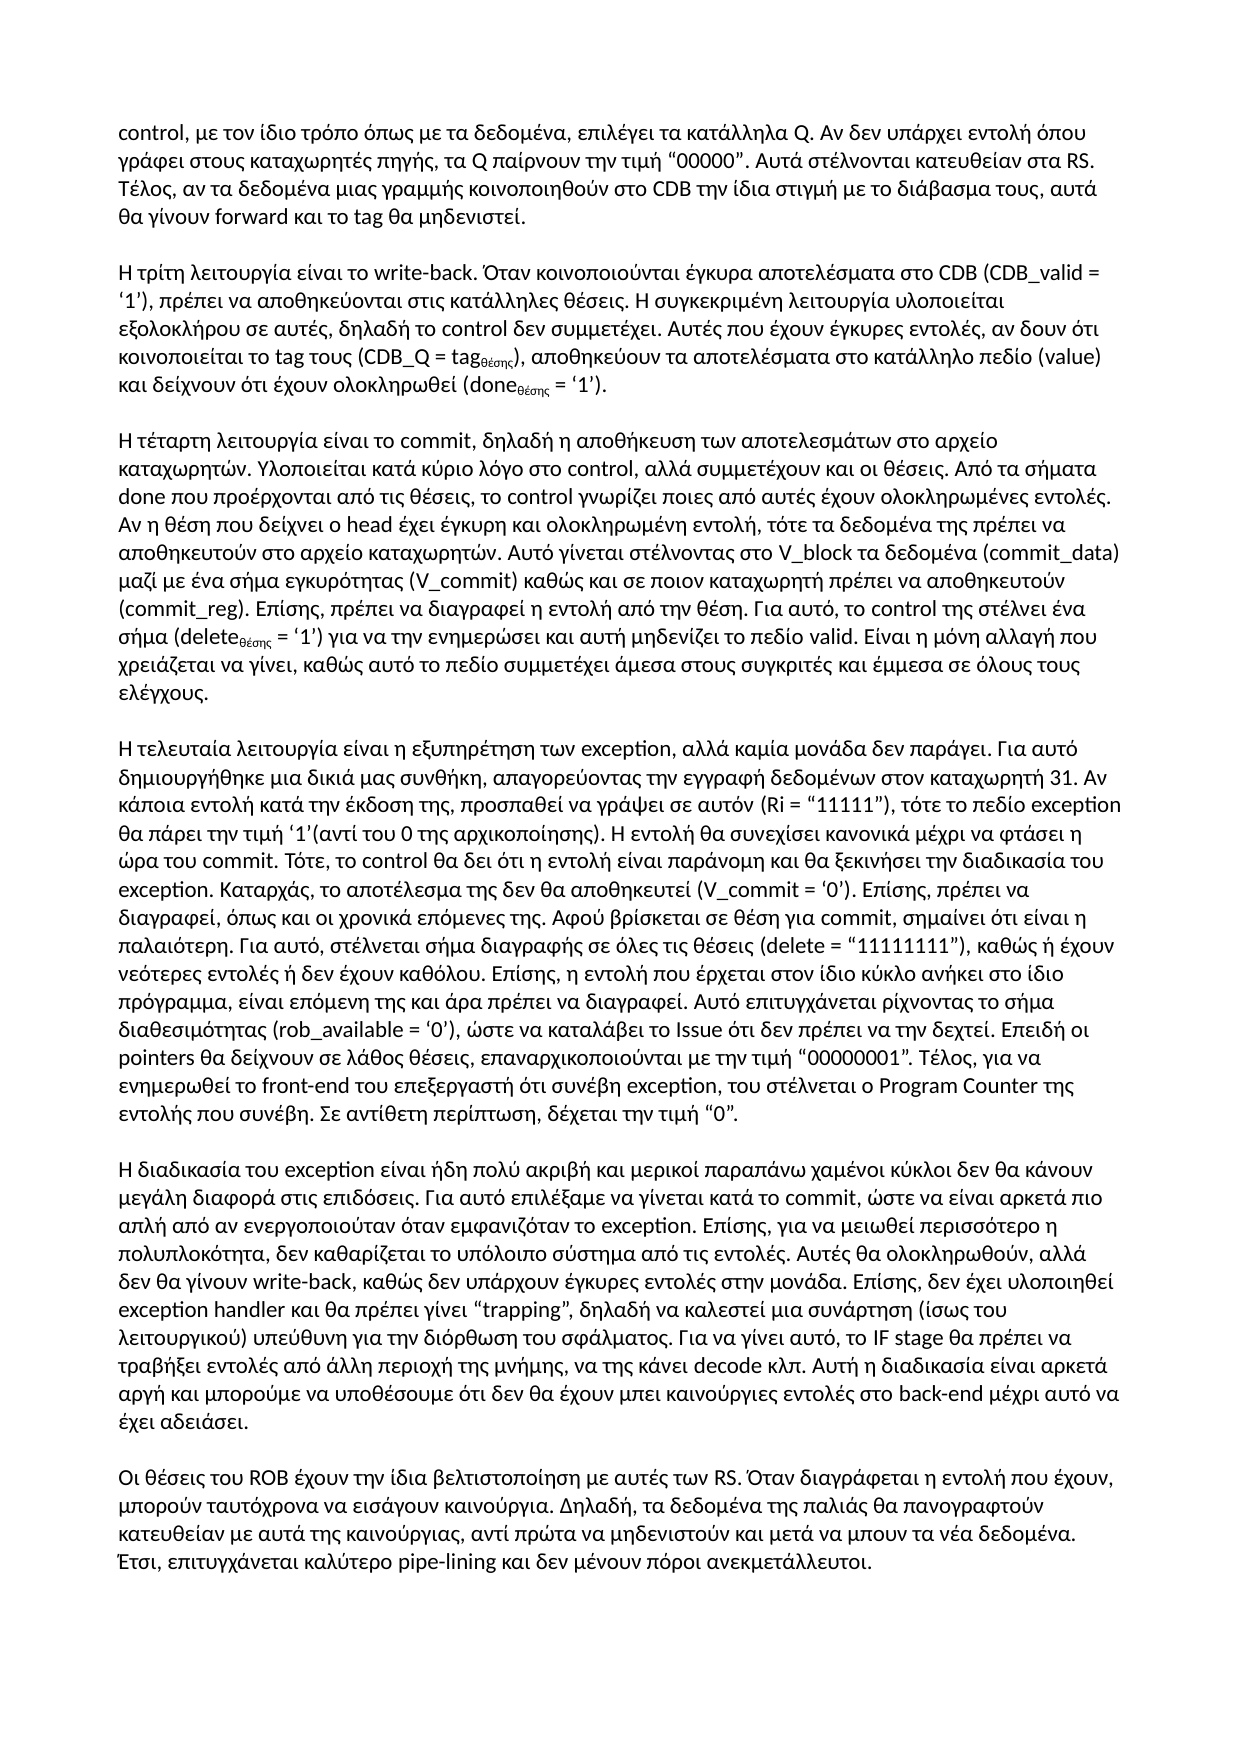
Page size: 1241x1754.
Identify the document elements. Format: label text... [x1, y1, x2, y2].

text Η τρίτη λειτουργία είναι το write-back. Όταν κοινοποιούνται έγκυρα αποτελέσματα στο CDB (CDB_valid = ‘1’), πρέπει να αποθηκεύονται στις κατάλληλες θέσεις. Η συγκεκριμένη λειτουργία υλοποιείται εξολοκλήρου σε αυτές, δηλαδή το control δεν συμμετέχει. Αυτές που έχουν έγκυρες εντολές, αν δουν ότι κοινοποιείται το tag τους (CDB_Q = tagθέσης), αποθηκεύουν τα αποτελέσματα στο κατάλληλο πεδίο (value) και δείχνουν ότι έχουν ολοκληρωθεί (doneθέσης = ‘1’). [118, 258, 1122, 398]
text Η διαδικασία του exception είναι ήδη πολύ ακριβή και μερικοί παραπάνω χαμένοι κύκλοι δεν θα κάνουν μεγάλη διαφορά στις επιδόσεις. Για αυτό επιλέξαμε να γίνεται κατά το commit, ώστε να είναι αρκετά πιο απλή από αν ενεργοποιούταν όταν εμφανιζόταν το exception. Επίσης, για να μειωθεί περισσότερο η πολυπλοκότητα, δεν καθαρίζεται το υπόλοιπο σύστημα από τις εντολές. Αυτές θα ολοκληρωθούν, αλλά δεν θα γίνουν write-back, καθώς δεν υπάρχουν έγκυρες εντολές στην μονάδα. Επίσης, δεν έχει υλοποιηθεί exception handler και θα πρέπει γίνει “trapping”, δηλαδή να καλεστεί μια συνάρτηση (ίσως του λειτουργικού) υπεύθυνη για την διόρθωση του σφάλματος. Για να γίνει αυτό, το IF stage θα πρέπει να τραβήξει εντολές από άλλη περιοχή της μνήμης, να της κάνει decode κλπ. Αυτή η διαδικασία είναι αρκετά αργή και μπορούμε να υποθέσουμε ότι δεν θα έχουν μπει καινούργιες εντολές στο back-end μέχρι αυτό να έχει αδειάσει. [118, 1155, 1122, 1435]
text Οι θέσεις του ROB έχουν την ίδια βελτιστοποίηση με αυτές των RS. Όταν διαγράφεται η εντολή που έχουν, μπορούν ταυτόχρονα να εισάγουν καινούργια. Δηλαδή, τα δεδομένα της παλιάς θα πανογραφτούν κατευθείαν με αυτά της καινούργιας, αντί πρώτα να μηδενιστούν και μετά να μπουν τα νέα δεδομένα. Έτσι, επιτυγχάνεται καλύτερο pipe-lining και δεν μένουν πόροι ανεκμετάλλευτοι. [118, 1463, 1122, 1575]
text Η τελευταία λειτουργία είναι η εξυπηρέτηση των exception, αλλά καμία μονάδα δεν παράγει. Για αυτό δημιουργήθηκε μια δικιά μας συνθήκη, απαγορεύοντας την εγγραφή δεδομένων στον καταχωρητή 31. Αν κάποια εντολή κατά την έκδοση της, προσπαθεί να γράψει σε αυτόν (Ri = “11111”), τότε το πεδίο exception θα πάρει την τιμή ‘1’(αντί του 0 της αρχικοποίησης). Η εντολή θα συνεχίσει κανονικά μέχρι να φτάσει η ώρα του commit. Τότε, το control θα δει ότι η εντολή είναι παράνομη και θα ξεκινήσει την διαδικασία του exception. Καταρχάς, το αποτέλεσμα της δεν θα αποθηκευτεί (V_commit = ‘0’). Επίσης, πρέπει να διαγραφεί, όπως και οι χρονικά επόμενες της. Αφού βρίσκεται σε θέση για commit, σημαίνει ότι είναι η παλαιότερη. Για αυτό, στέλνεται σήμα διαγραφής σε όλες τις θέσεις (delete = “11111111”), καθώς ή έχουν νεότερες εντολές ή δεν έχουν καθόλου. Επίσης, η εντολή που έρχεται στον ίδιο κύκλο ανήκει στο ίδιο πρόγραμμα, είναι επόμενη της και άρα πρέπει να διαγραφεί. Αυτό επιτυγχάνεται ρίχνοντας το σήμα διαθεσιμότητας (rob_available = ‘0’), ώστε να καταλάβει το Issue ότι δεν πρέπει να την δεχτεί. Επειδή οι pointers θα δείχνουν σε λάθος θέσεις, επαναρχικοποιούνται με την τιμή “00000001”. Τέλος, για να ενημερωθεί το front-end του επεξεργαστή ότι συνέβη exception, του στέλνεται ο Program Counter της εντολής που συνέβη. Σε αντίθετη περίπτωση, δέχεται την τιμή “0”. [118, 734, 1122, 1127]
text Η τέταρτη λειτουργία είναι το commit, δηλαδή η αποθήκευση των αποτελεσμάτων στο αρχείο καταχωρητών. Υλοποιείται κατά κύριο λόγο στο control, αλλά συμμετέχουν και οι θέσεις. Από τα σήματα done που προέρχονται από τις θέσεις, το control γνωρίζει ποιες από αυτές έχουν ολοκληρωμένες εντολές. Αν η θέση που δείχνει ο head έχει έγκυρη και ολοκληρωμένη εντολή, τότε τα δεδομένα της πρέπει να αποθηκευτούν στο αρχείο καταχωρητών. Αυτό γίνεται στέλνοντας στο V_block τα δεδομένα (commit_data) μαζί με ένα σήμα εγκυρότητας (V_commit) καθώς και σε ποιον καταχωρητή πρέπει να αποθηκευτούν (commit_reg). Επίσης, πρέπει να διαγραφεί η εντολή από την θέση. Για αυτό, το control της στέλνει ένα σήμα (deleteθέσης = ‘1’) για να την ενημερώσει και αυτή μηδενίζει το πεδίο valid. Είναι η μόνη αλλαγή που χρειάζεται να γίνει, καθώς αυτό το πεδίο συμμετέχει άμεσα στους συγκριτές και έμμεσα σε όλους τους ελέγχους. [118, 426, 1122, 707]
text control, με τον ίδιο τρόπο όπως με τα δεδομένα, επιλέγει τα κατάλληλα Q. Αν δεν υπάρχει εντολή όπου γράφει στους καταχωρητές πηγής, τα Q παίρνουν την τιμή “00000”. Αυτά στέλνονται κατευθείαν στα RS. Τέλος, αν τα δεδομένα μιας γραμμής κοινοποιηθούν στο CDB την ίδια στιγμή με το διάβασμα τους, αυτά θα γίνουν forward και το tag θα μηδενιστεί. [118, 118, 1122, 230]
